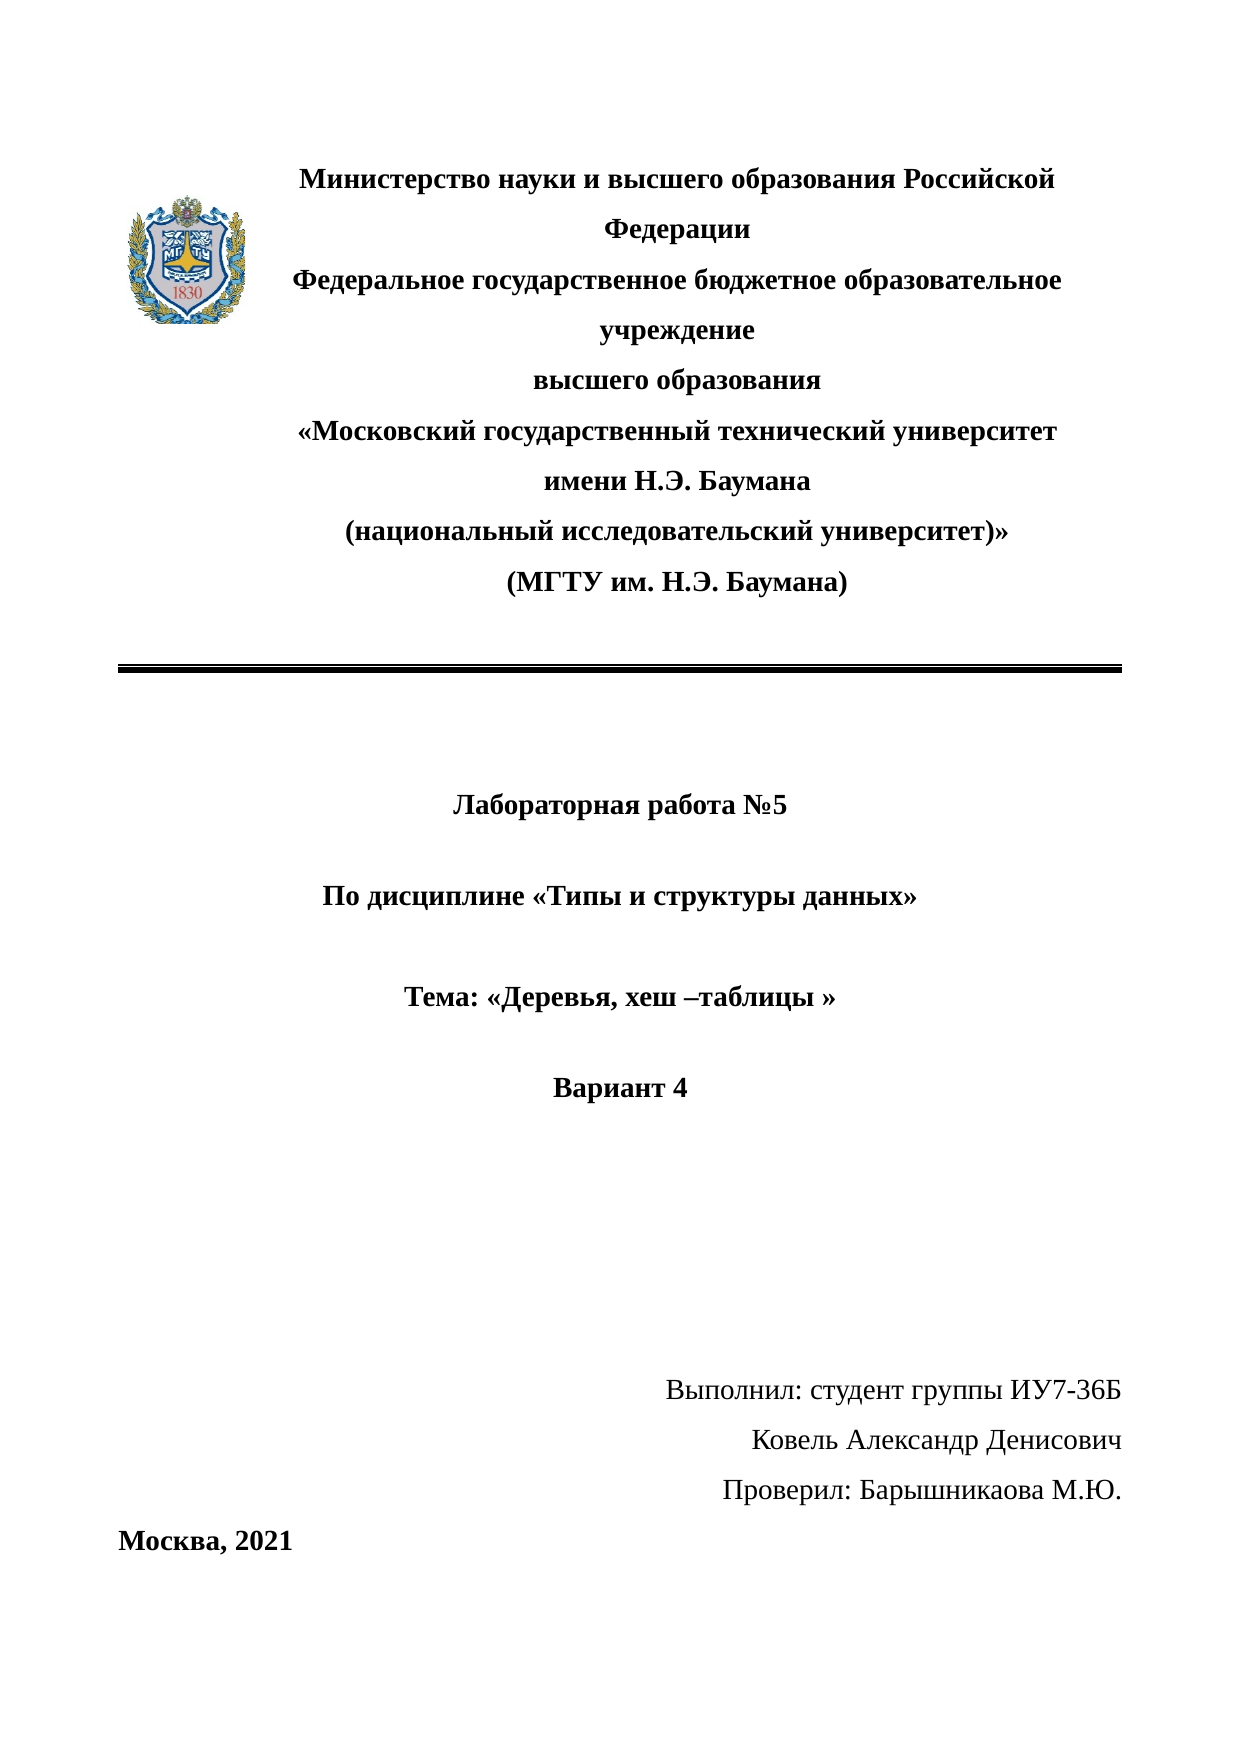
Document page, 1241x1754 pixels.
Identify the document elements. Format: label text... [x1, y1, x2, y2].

subtitle Выполнил: студент группы ИУ7-36Б Ковель Александр Денисович [118, 1372, 1122, 1456]
table_header [118, 161, 262, 614]
text Лабораторная работа №5 [118, 787, 1122, 864]
table_header Министерство науки и высшего образования Российской Федерации Федеральное государственное бюджетное образовательное учреждение высшего образования «Московский государственный технический университет имени Н.Э. Баумана (национальный исследовательский университет)» (МГТУ им. Н.Э. Баумана) [262, 161, 1093, 614]
text Вариант 4 [118, 1070, 1122, 1103]
text Москва, 2021 [118, 1523, 1122, 1556]
picture [127, 195, 248, 332]
subtitle Проверил: Барышникаова М.Ю. [118, 1472, 1122, 1506]
text По дисциплине «Типы и структуры данных» Тема: «Деревья, хеш –таблицы » [118, 878, 1122, 1056]
